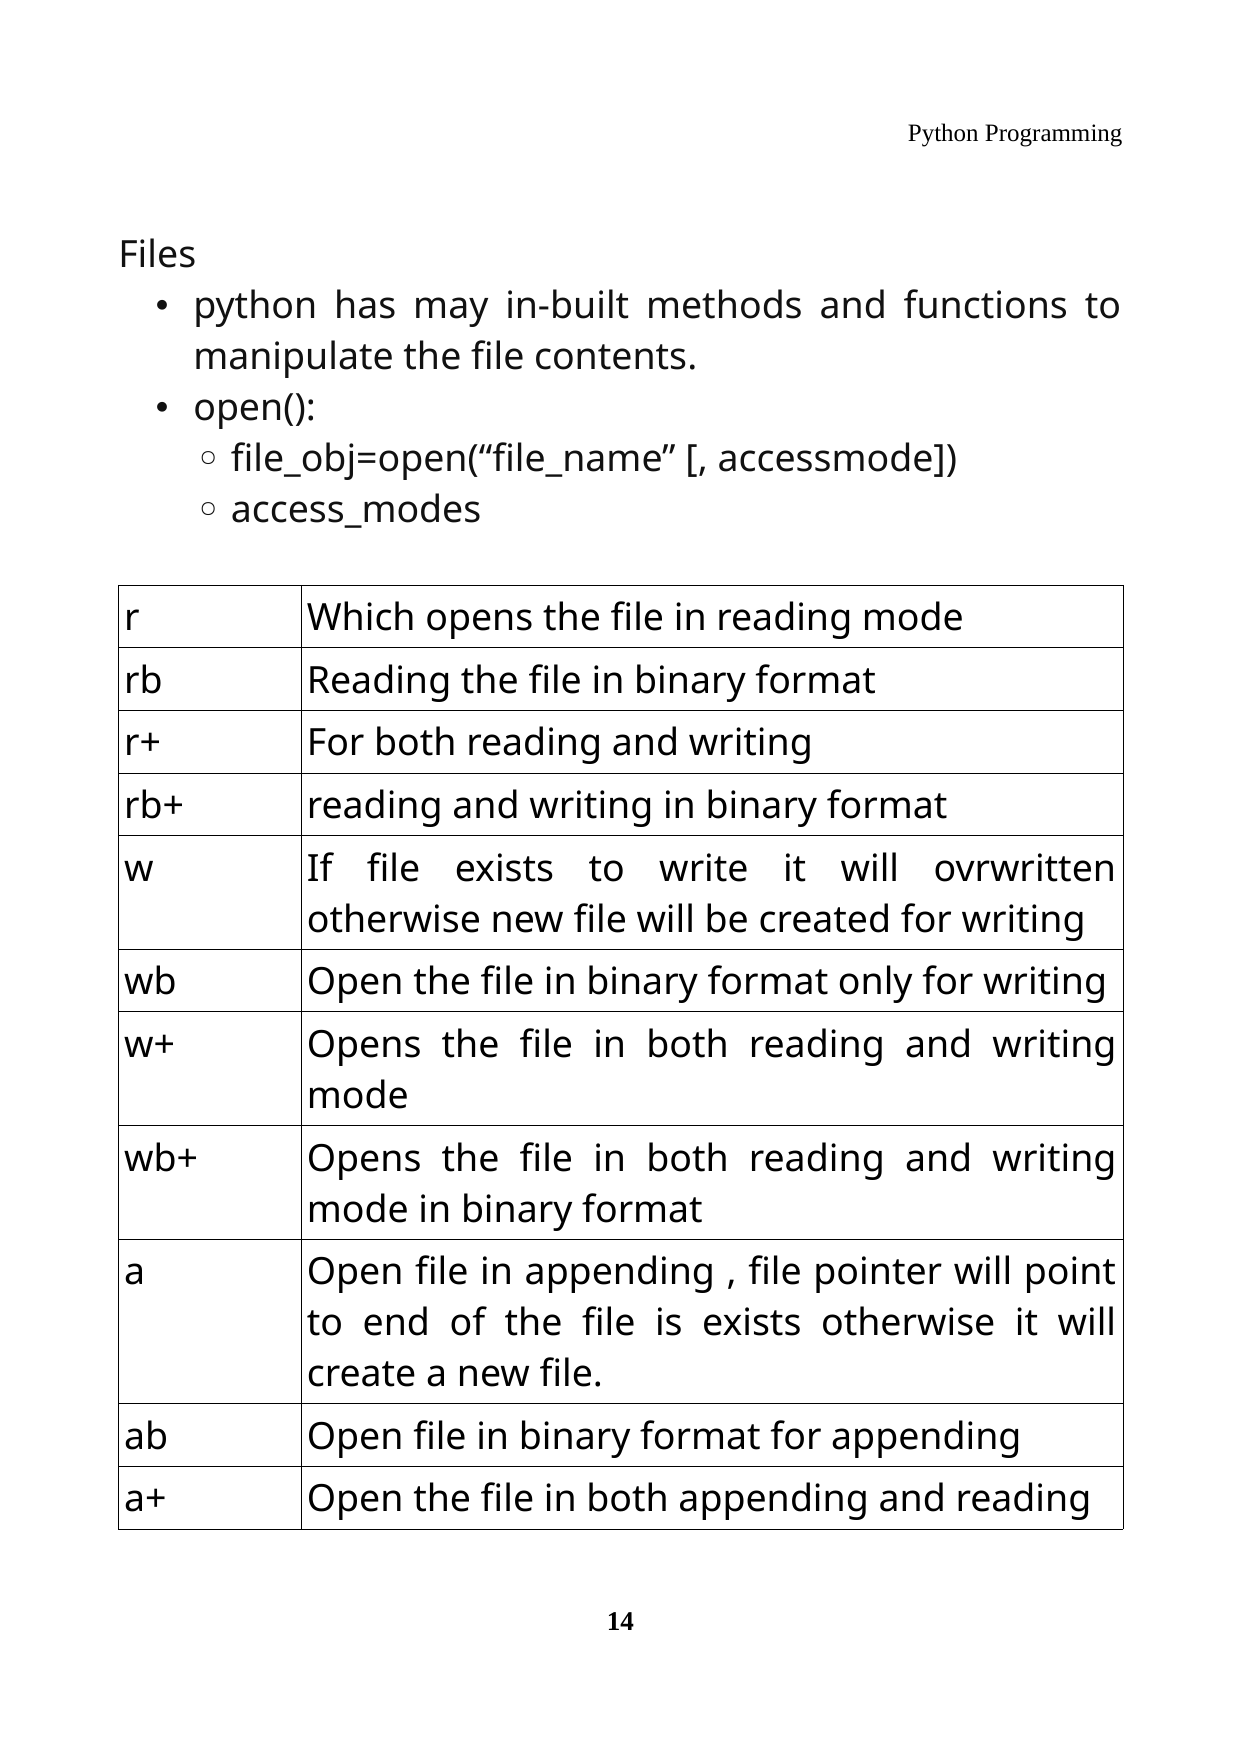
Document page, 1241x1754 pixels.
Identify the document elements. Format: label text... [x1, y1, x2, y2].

table_cell Open file in appending , file pointer will point to end of the file is exists otherwise it will create a new file. [302, 1240, 1123, 1403]
table_cell Open file in binary format for appending [302, 1404, 1123, 1466]
table_cell reading and writing in binary format [302, 774, 1123, 835]
table_cell Open the file in binary format only for writing [302, 950, 1123, 1011]
table_cell w [119, 836, 301, 949]
table_cell Opens the file in both reading and writing mode [302, 1012, 1123, 1125]
table_cell ab [119, 1404, 301, 1466]
table_cell Opens the file in both reading and writing mode in binary format [302, 1126, 1123, 1239]
table_cell wb+ [119, 1126, 301, 1239]
table_cell If file exists to write it will ovrwritten otherwise new file will be created for writing [302, 836, 1123, 949]
table_cell Open the file in both appending and reading [302, 1467, 1123, 1528]
table_header Which opens the file in reading mode [302, 586, 1123, 647]
list open(): [156, 381, 1122, 432]
table_cell rb+ [119, 774, 301, 835]
table_cell a+ [119, 1467, 301, 1528]
table_cell wb [119, 950, 301, 1011]
table_cell Reading the file in binary format [302, 648, 1123, 710]
text Files [118, 227, 1122, 278]
list file_obj=open(“file_name” [, accessmode]) [193, 432, 1122, 483]
table_cell w+ [119, 1012, 301, 1125]
table_header r [119, 586, 301, 647]
list access_modes [193, 483, 1122, 534]
table_cell a [119, 1240, 301, 1403]
table_cell rb [119, 648, 301, 710]
table_cell r+ [119, 711, 301, 772]
list python has may in-built methods and functions to manipulate the file contents. [156, 278, 1122, 381]
table_cell For both reading and writing [302, 711, 1123, 772]
